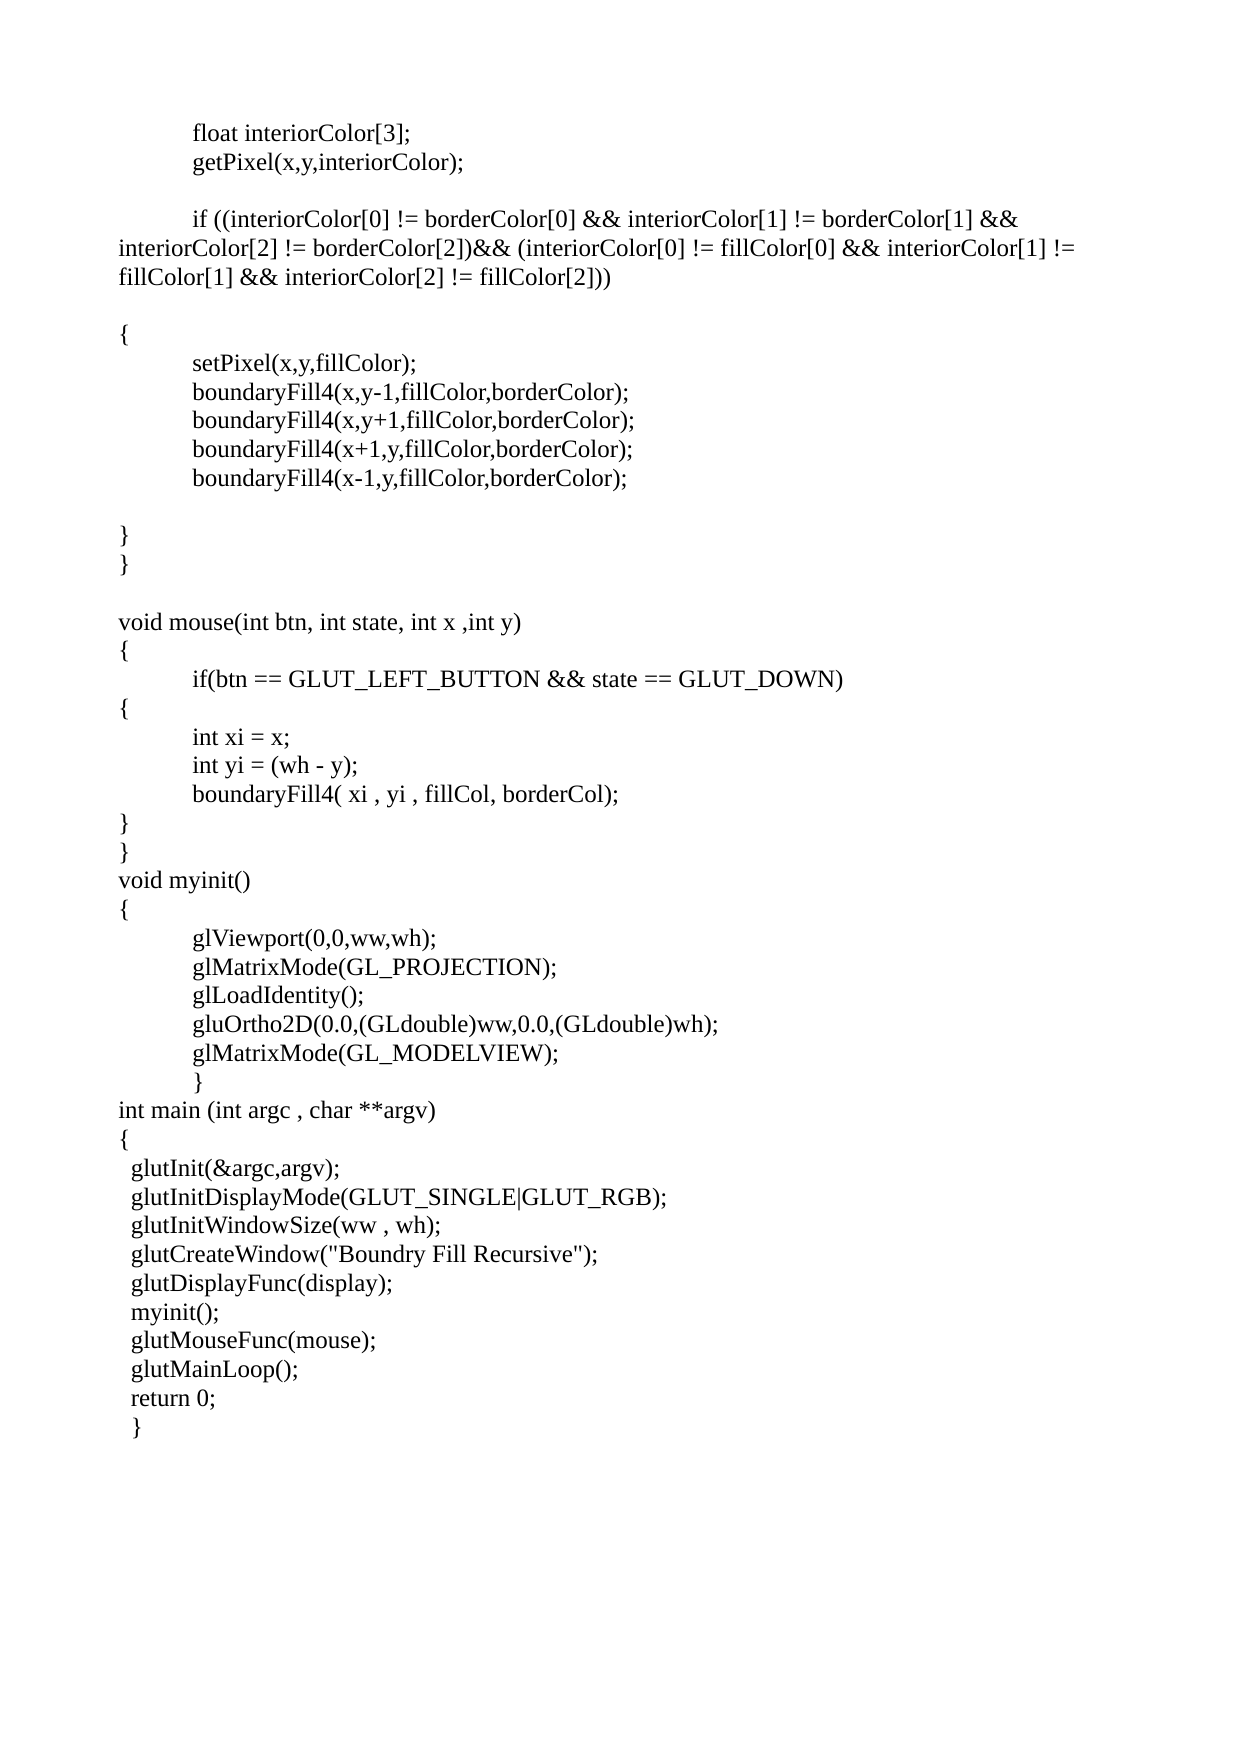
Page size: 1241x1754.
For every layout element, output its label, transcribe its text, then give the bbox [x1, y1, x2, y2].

text { [118, 319, 1122, 348]
text setPixel(x,y,fillColor); [118, 348, 1122, 377]
text if ((interiorColor[0] != borderColor[0] && interiorColor[1] != borderColor[1] && interiorColor[2] != borderColor[2])&& (interiorColor[0] != fillColor[0] && interiorColor[1] != fillColor[1] && interiorColor[2] != fillColor[2])) [118, 204, 1122, 291]
text } [118, 521, 1122, 549]
text glutCreateWindow("Boundry Fill Recursive"); [118, 1239, 1122, 1268]
text int yi = (wh - y); [118, 751, 1122, 779]
text void myinit() [118, 866, 1122, 894]
text int xi = x; [118, 722, 1122, 751]
text glutInitWindowSize(ww , wh); [118, 1211, 1122, 1239]
text getPixel(x,y,interiorColor); [118, 147, 1122, 176]
text { [118, 894, 1122, 923]
text myinit(); [118, 1297, 1122, 1326]
text glLoadIdentity(); [118, 981, 1122, 1009]
text boundaryFill4(x,y+1,fillColor,borderColor); [118, 406, 1122, 434]
text { [118, 636, 1122, 664]
text int main (int argc , char **argv) [118, 1096, 1122, 1124]
text boundaryFill4(x,y-1,fillColor,borderColor); [118, 377, 1122, 406]
text glutMainLoop(); [118, 1354, 1122, 1383]
text glutInit(&argc,argv); [118, 1153, 1122, 1182]
text { [118, 1124, 1122, 1153]
text if(btn == GLUT_LEFT_BUTTON && state == GLUT_DOWN) [118, 664, 1122, 693]
text boundaryFill4(x-1,y,fillColor,borderColor); [118, 463, 1122, 492]
text } [118, 1412, 1122, 1441]
text } [118, 1067, 1122, 1096]
text glMatrixMode(GL_MODELVIEW); [118, 1038, 1122, 1067]
text boundaryFill4(x+1,y,fillColor,borderColor); [118, 434, 1122, 463]
text float interiorColor[3]; [118, 118, 1122, 147]
text glutInitDisplayMode(GLUT_SINGLE|GLUT_RGB); [118, 1182, 1122, 1211]
text } [118, 808, 1122, 837]
text } [118, 837, 1122, 866]
text glutDisplayFunc(display); [118, 1268, 1122, 1297]
text return 0; [118, 1383, 1122, 1412]
text void mouse(int btn, int state, int x ,int y) [118, 607, 1122, 636]
text gluOrtho2D(0.0,(GLdouble)ww,0.0,(GLdouble)wh); [118, 1009, 1122, 1038]
text { [118, 693, 1122, 722]
text boundaryFill4( xi , yi , fillCol, borderCol); [118, 779, 1122, 808]
text glutMouseFunc(mouse); [118, 1326, 1122, 1354]
text glMatrixMode(GL_PROJECTION); [118, 952, 1122, 981]
text } [118, 549, 1122, 578]
text glViewport(0,0,ww,wh); [118, 923, 1122, 952]
